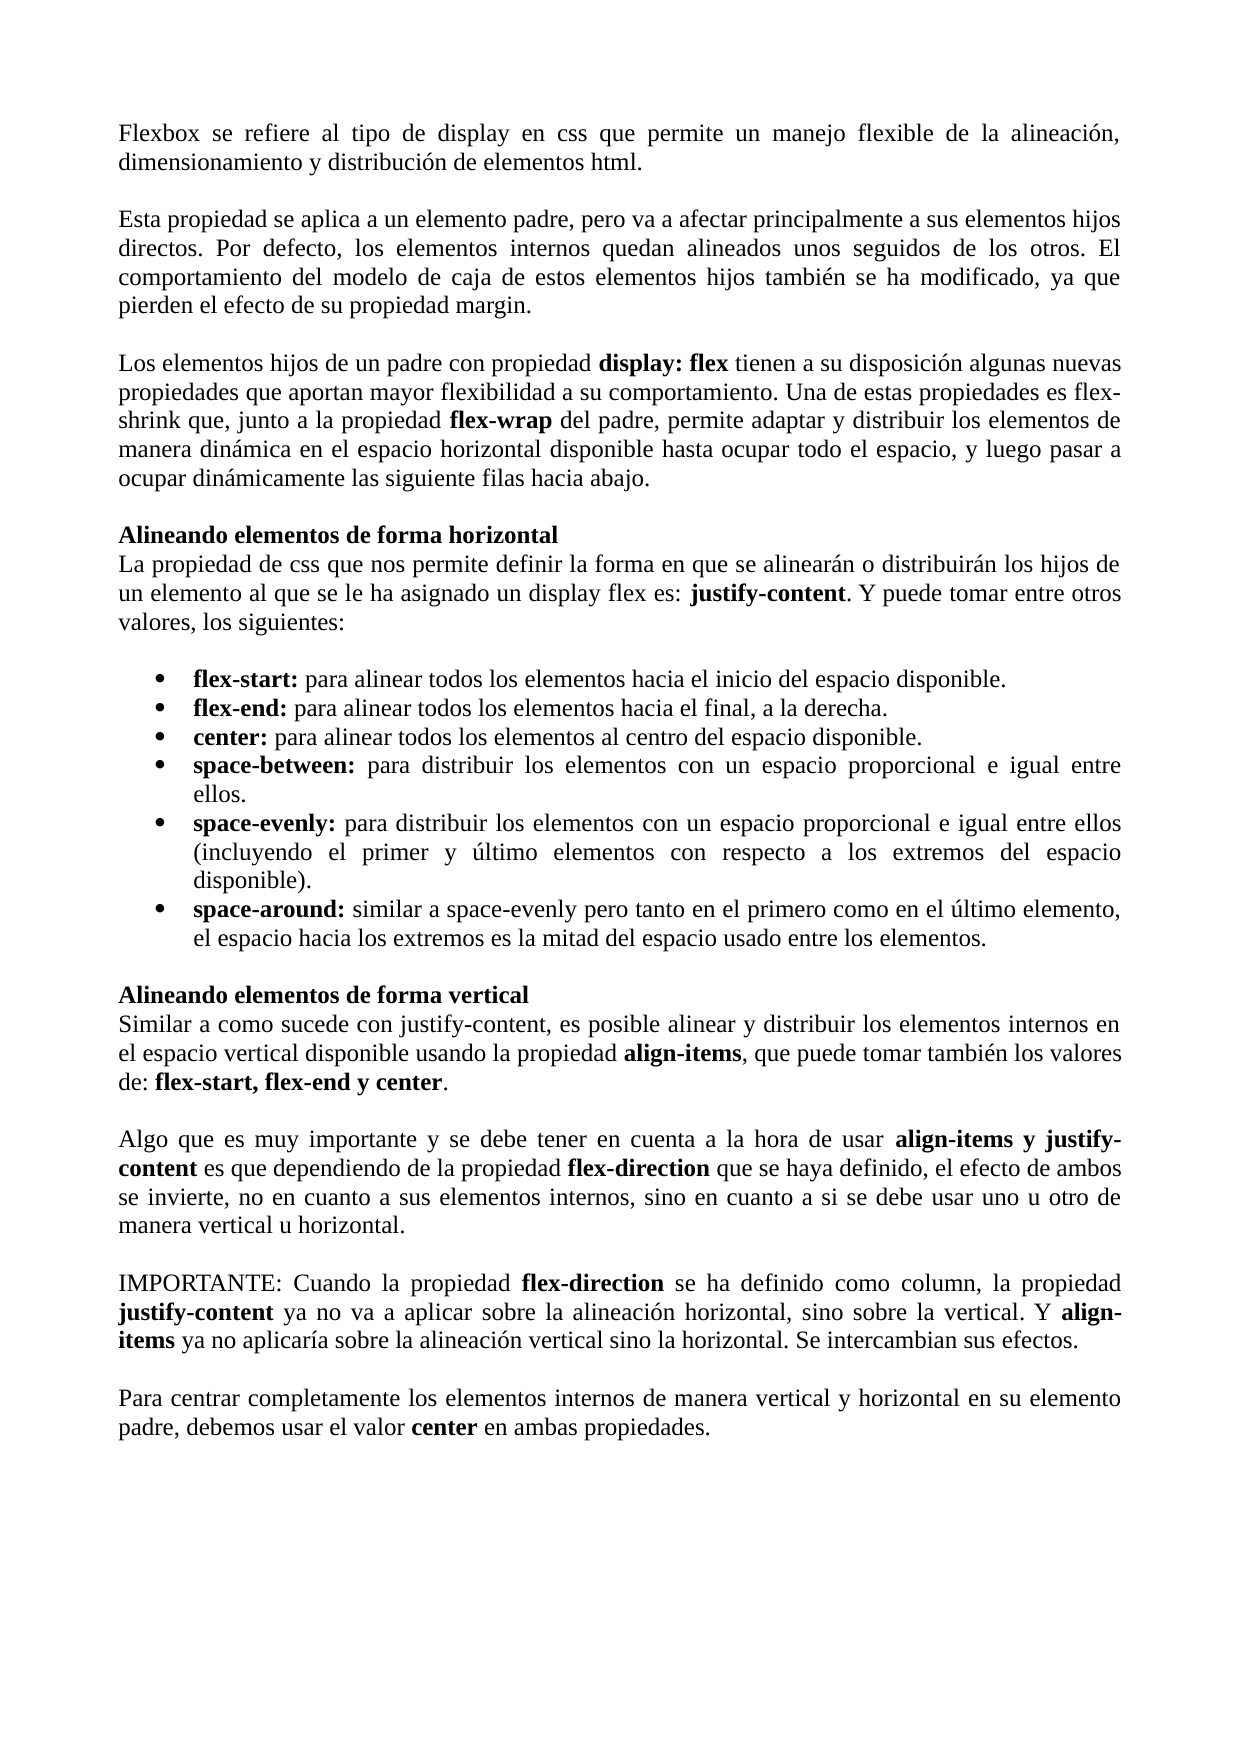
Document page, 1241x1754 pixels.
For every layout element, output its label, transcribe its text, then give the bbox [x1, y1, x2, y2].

list flex-start: para alinear todos los elementos hacia el inicio del espacio disponible. [156, 664, 1122, 693]
list space-evenly: para distribuir los elementos con un espacio proporcional e igual entre ellos (incluyendo el primer y último elementos con respecto a los extremos del espacio disponible). [156, 808, 1122, 894]
text Alineando elementos de forma vertical [118, 981, 1122, 1009]
list flex-end: para alinear todos los elementos hacia el final, a la derecha. [156, 693, 1122, 722]
text Similar a como sucede con justify-content, es posible alinear y distribuir los elementos internos en el espacio vertical disponible usando la propiedad align-items, que puede tomar también los valores de: flex-start, flex-end y center. [118, 1009, 1122, 1096]
text Alineando elementos de forma horizontal [118, 521, 1122, 549]
text La propiedad de css que nos permite definir la forma en que se alinearán o distribuirán los hijos de un elemento al que se le ha asignado un display flex es: justify-content. Y puede tomar entre otros valores, los siguientes: [118, 549, 1122, 636]
text Para centrar completamente los elementos internos de manera vertical y horizontal en su elemento padre, debemos usar el valor center en ambas propiedades. [118, 1383, 1122, 1441]
list space-between: para distribuir los elementos con un espacio proporcional e igual entre ellos. [156, 751, 1122, 808]
text Los elementos hijos de un padre con propiedad display: flex tienen a su disposición algunas nuevas propiedades que aportan mayor flexibilidad a su comportamiento. Una de estas propiedades es flex-shrink que, junto a la propiedad flex-wrap del padre, permite adaptar y distribuir los elementos de manera dinámica en el espacio horizontal disponible hasta ocupar todo el espacio, y luego pasar a ocupar dinámicamente las siguiente filas hacia abajo. [118, 348, 1122, 492]
text IMPORTANTE: Cuando la propiedad flex-direction se ha definido como column, la propiedad justify-content ya no va a aplicar sobre la alineación horizontal, sino sobre la vertical. Y align-items ya no aplicaría sobre la alineación vertical sino la horizontal. Se intercambian sus efectos. [118, 1268, 1122, 1354]
list space-around: similar a space-evenly pero tanto en el primero como en el último elemento, el espacio hacia los extremos es la mitad del espacio usado entre los elementos. [156, 894, 1122, 952]
text Esta propiedad se aplica a un elemento padre, pero va a afectar principalmente a sus elementos hijos directos. Por defecto, los elementos internos quedan alineados unos seguidos de los otros. El comportamiento del modelo de caja de estos elementos hijos también se ha modificado, ya que pierden el efecto de su propiedad margin. [118, 204, 1122, 319]
text Algo que es muy importante y se debe tener en cuenta a la hora de usar align-items y justify-content es que dependiendo de la propiedad flex-direction que se haya definido, el efecto de ambos se invierte, no en cuanto a sus elementos internos, sino en cuanto a si se debe usar uno u otro de manera vertical u horizontal. [118, 1124, 1122, 1239]
list center: para alinear todos los elementos al centro del espacio disponible. [156, 722, 1122, 751]
text Flexbox se refiere al tipo de display en css que permite un manejo flexible de la alineación, dimensionamiento y distribución de elementos html. [118, 118, 1122, 176]
